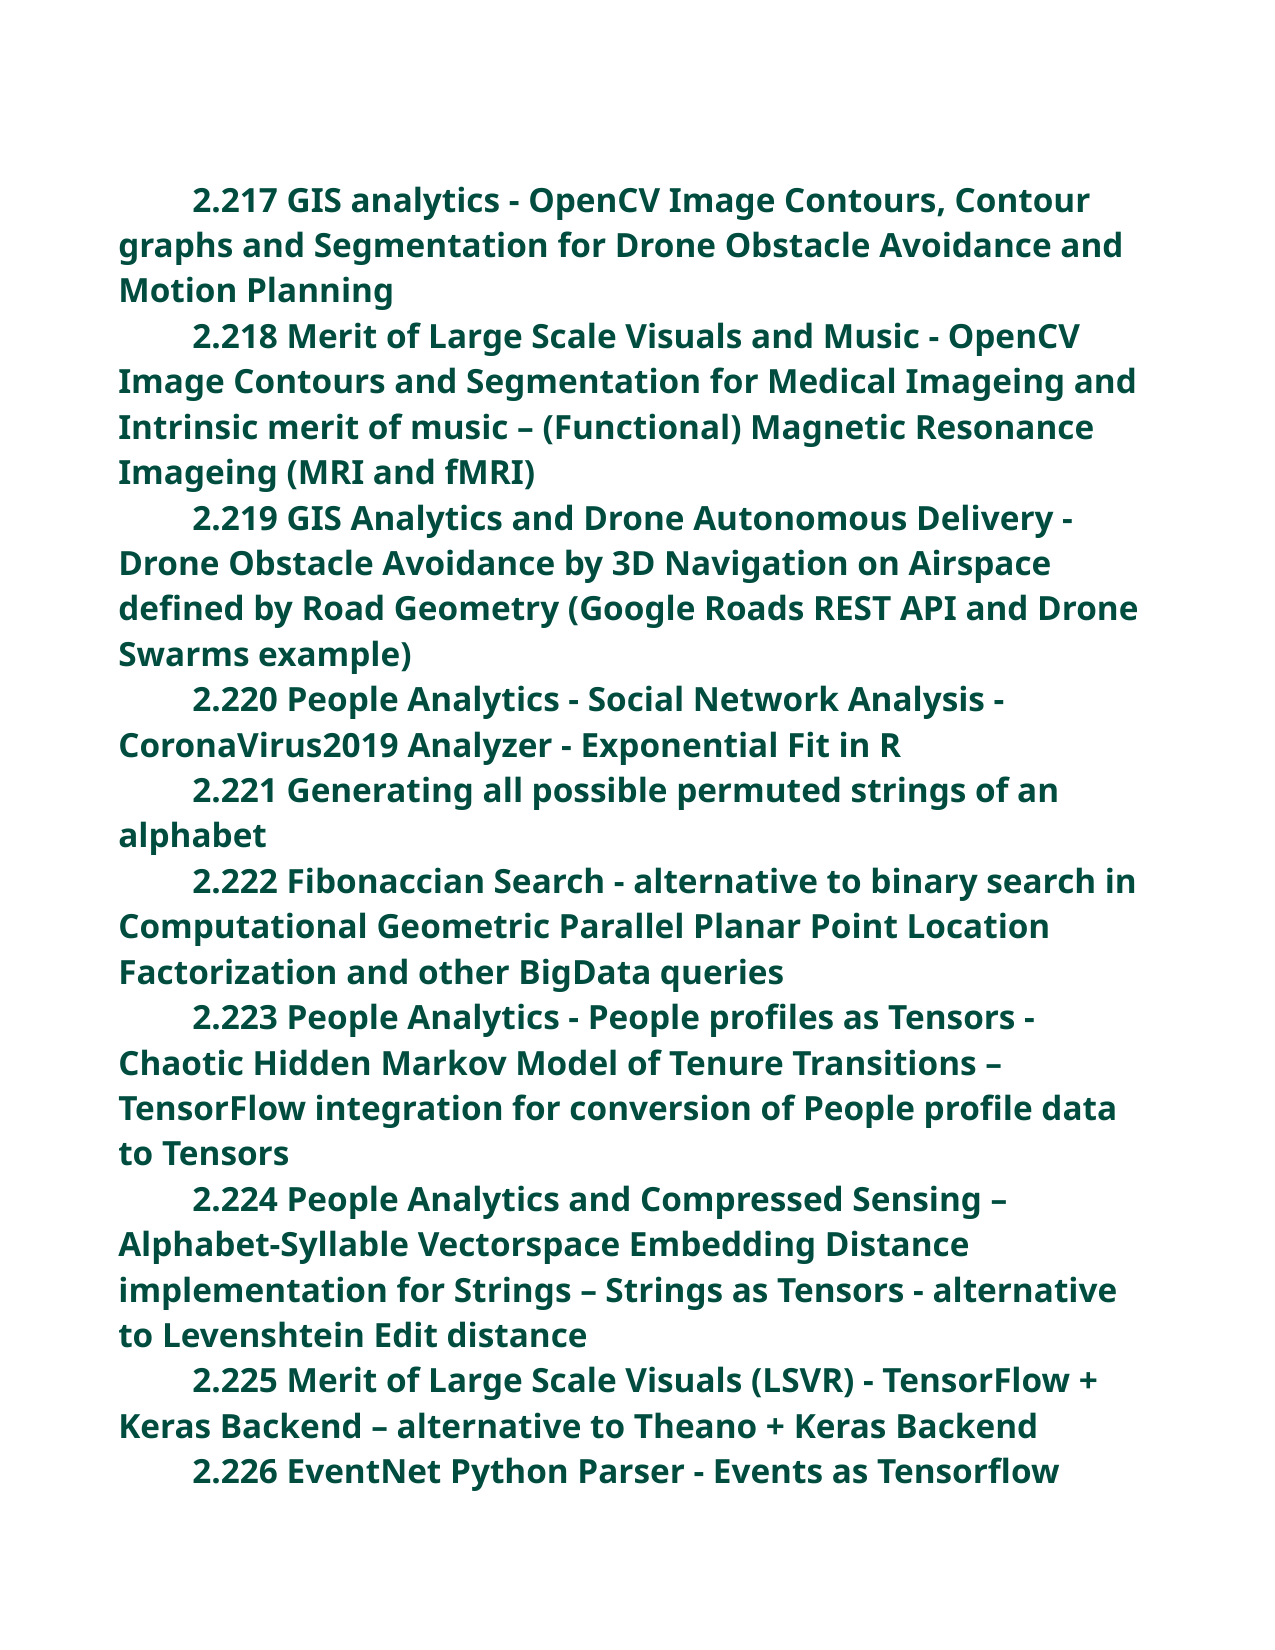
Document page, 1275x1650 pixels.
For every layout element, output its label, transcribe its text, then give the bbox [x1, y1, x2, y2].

text 2.225 Merit of Large Scale Visuals (LSVR) - TensorFlow + Keras Backend – alternative to Theano + Keras Backend [118, 1357, 1157, 1448]
text 2.223 People Analytics - People profiles as Tensors - Chaotic Hidden Markov Model of Tenure Transitions – TensorFlow integration for conversion of People profile data to Tensors [118, 994, 1157, 1176]
text 2.220 People Analytics - Social Network Analysis - CoronaVirus2019 Analyzer - Exponential Fit in R [118, 676, 1157, 767]
text 2.218 Merit of Large Scale Visuals and Music - OpenCV Image Contours and Segmentation for Medical Imageing and Intrinsic merit of music – (Functional) Magnetic Resonance Imageing (MRI and fMRI) [118, 313, 1157, 494]
text 2.226 EventNet Python Parser - Events as Tensorflow [118, 1448, 1157, 1493]
text 2.219 GIS Analytics and Drone Autonomous Delivery - Drone Obstacle Avoidance by 3D Navigation on Airspace defined by Road Geometry (Google Roads REST API and Drone Swarms example) [118, 494, 1157, 676]
text 2.222 Fibonaccian Search - alternative to binary search in Computational Geometric Parallel Planar Point Location Factorization and other BigData queries [118, 858, 1157, 994]
text 2.217 GIS analytics - OpenCV Image Contours, Contour graphs and Segmentation for Drone Obstacle Avoidance and Motion Planning [118, 176, 1157, 313]
text 2.221 Generating all possible permuted strings of an alphabet [118, 767, 1157, 858]
text 2.224 People Analytics and Compressed Sensing – Alphabet-Syllable Vectorspace Embedding Distance implementation for Strings – Strings as Tensors - alternative to Levenshtein Edit distance [118, 1176, 1157, 1357]
